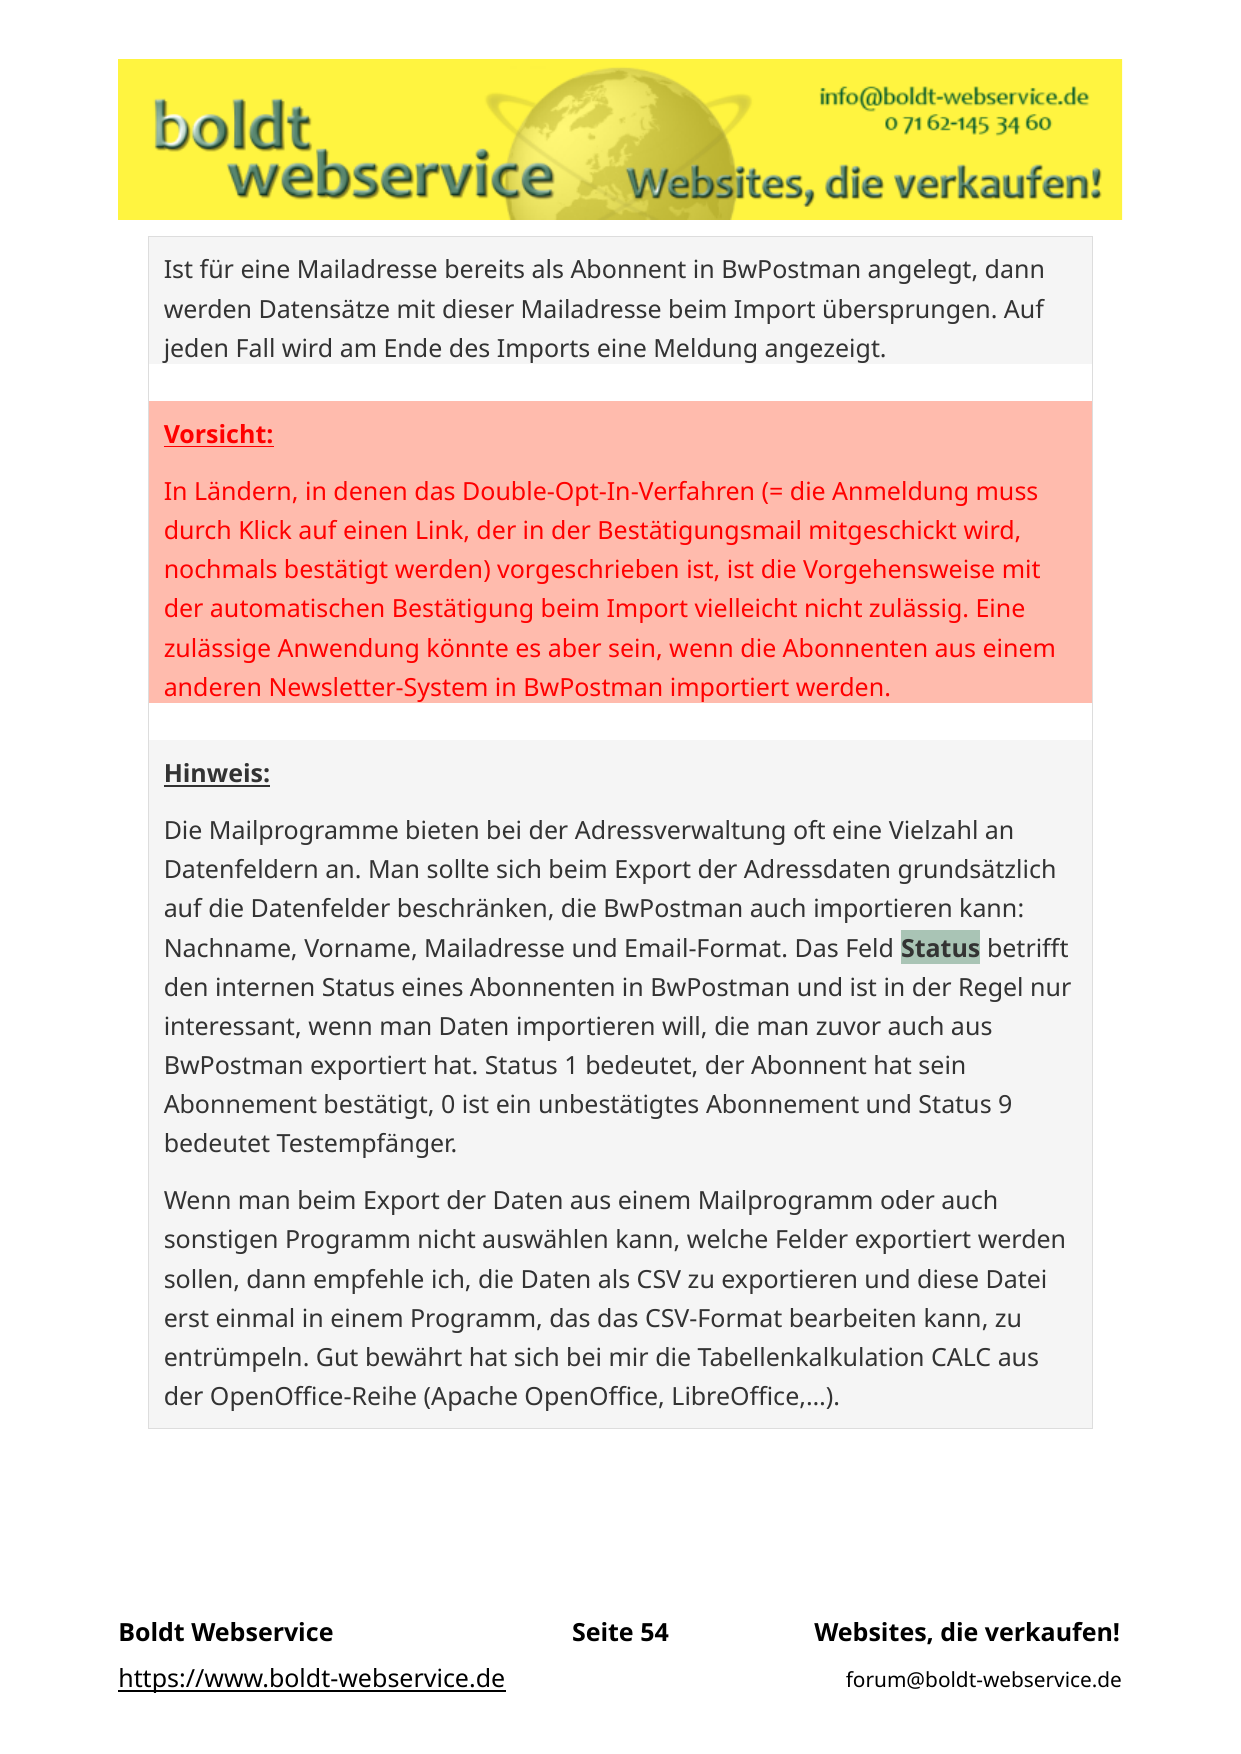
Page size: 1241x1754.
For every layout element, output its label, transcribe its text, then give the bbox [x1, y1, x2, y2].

picture [118, 59, 1123, 220]
text Ist für eine Mailadresse bereits als Abonnent in BwPostman angelegt, dann werden Datensätze mit dieser Mailadresse beim Import übersprungen. Auf jeden Fall wird am Ende des Imports eine Meldung angezeigt. [149, 237, 1092, 364]
text In Ländern, in denen das Double-Opt-In-Verfahren (= die Anmeldung muss durch Klick auf einen Link, der in der Bestätigungsmail mitgeschickt wird, nochmals bestätigt werden) vorgeschrieben ist, ist die Vorgehensweise mit der automatischen Bestätigung beim Import vielleicht nicht zulässig. Eine zulässige Anwendung könnte es aber sein, wenn die Abonnenten aus einem anderen Newsletter-System in BwPostman importiert werden. [149, 458, 1092, 703]
text Hinweis: [149, 740, 1092, 790]
text Wenn man beim Export der Daten aus einem Mailprogramm oder auch sonstigen Programm nicht auswählen kann, welche Felder exportiert werden sollen, dann empfehle ich, die Daten als CSV zu exportieren und diese Datei erst einmal in einem Programm, das das CSV-Format bearbeiten kann, zu entrümpeln. Gut bewährt hat sich bei mir die Tabellenkalkulation CALC aus der OpenOffice-Reihe (Apache OpenOffice, LibreOffice,…). [149, 1167, 1092, 1428]
text Vorsicht: [149, 401, 1092, 451]
text Die Mailprogramme bieten bei der Adressverwaltung oft eine Vielzahl an Datenfeldern an. Man sollte sich beim Export der Adressdaten grundsätzlich auf die Datenfelder beschränken, die BwPostman auch importieren kann: Nachname, Vorname, Mailadresse und Email-Format. Das Feld Status betrifft den internen Status eines Abonnenten in BwPostman und ist in der Regel nur interessant, wenn man Daten importieren will, die man zuvor auch aus BwPostman exportiert hat. Status 1 bedeutet, der Abonnent hat sein Abonnement bestätigt, 0 ist ein unbestätigtes Abonnement und Status 9 bedeutet Testempfänger. [149, 797, 1092, 1160]
